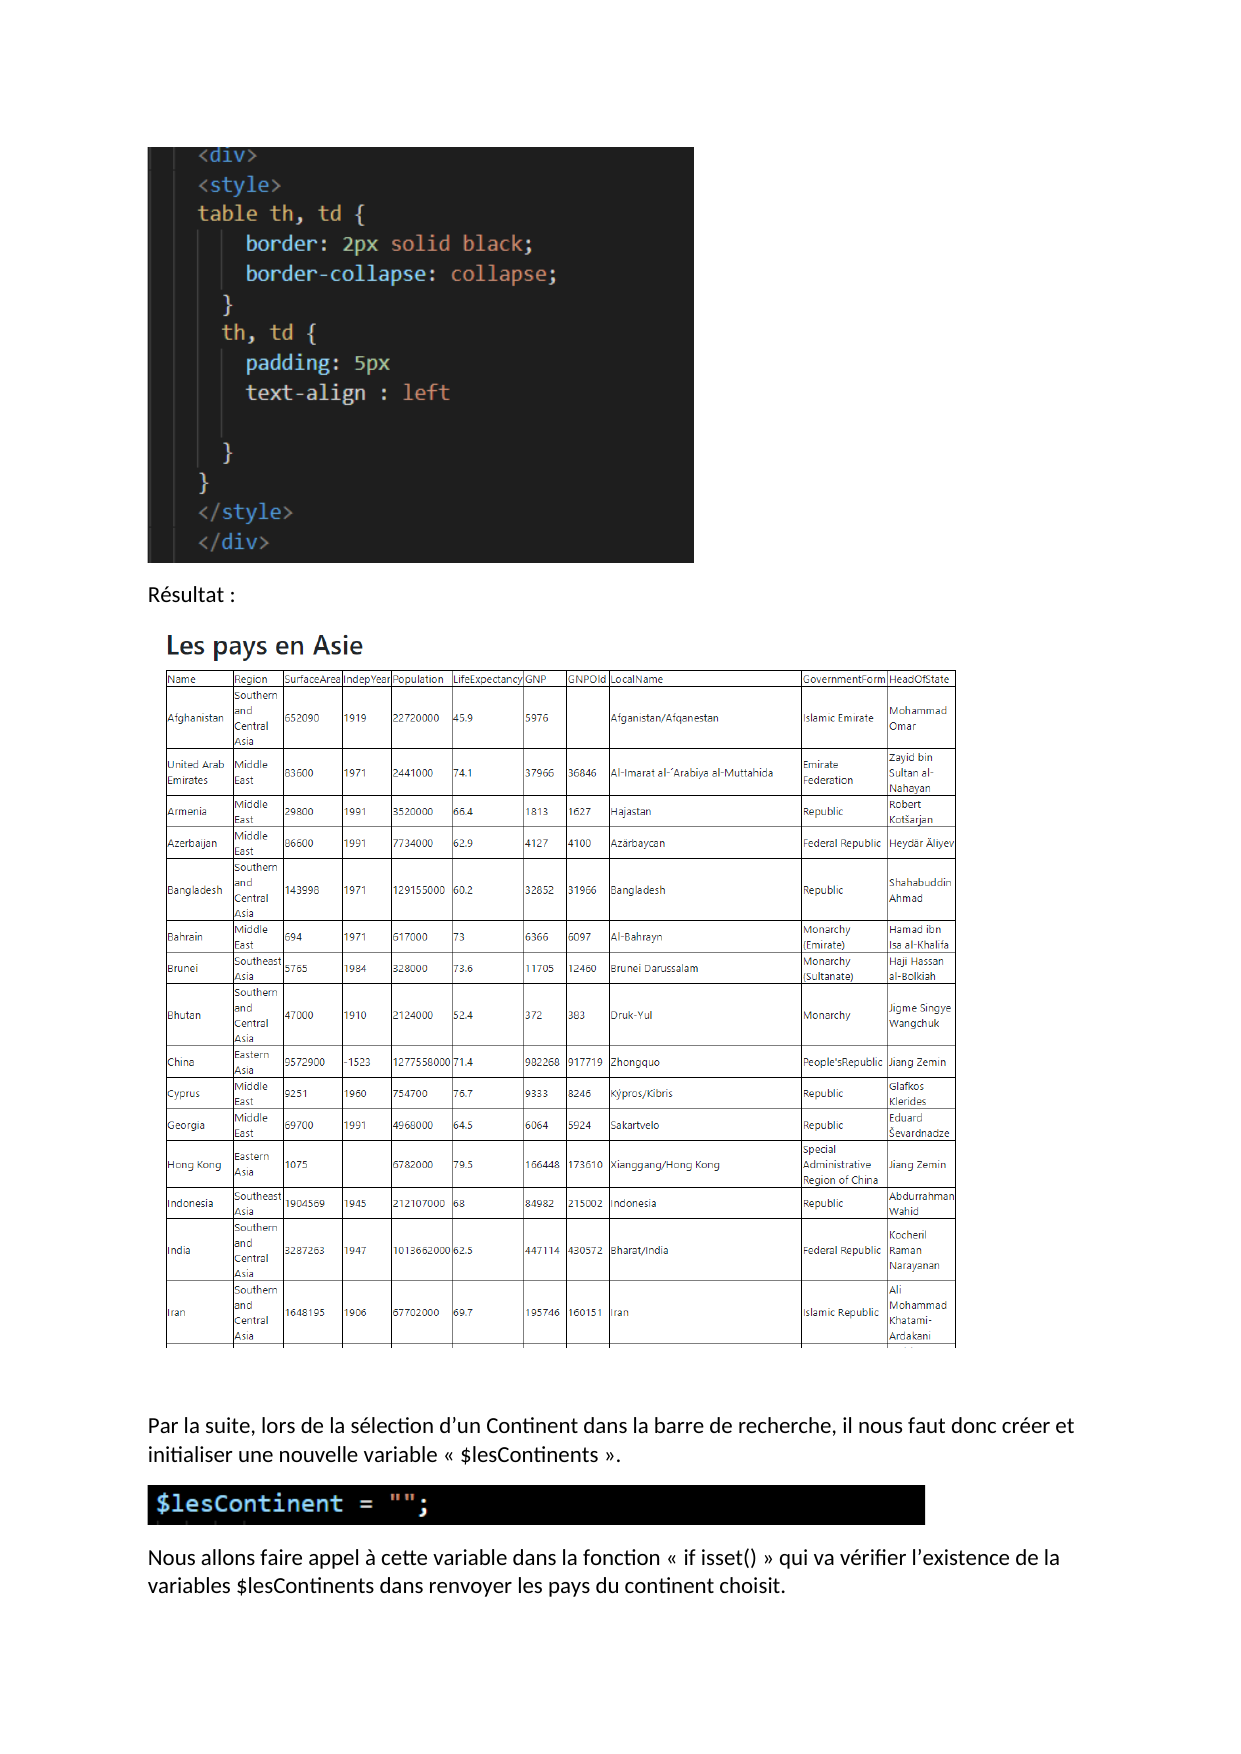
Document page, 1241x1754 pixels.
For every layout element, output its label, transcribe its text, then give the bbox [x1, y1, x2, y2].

text Résultat : [148, 580, 1093, 608]
text Nous allons faire appel à cette variable dans la fonction « if isset() » qui va vérifier l’existence de la variables $lesContinents dans renvoyer les pays du continent choisit. [148, 1543, 1093, 1600]
text Par la suite, lors de la sélection d’un Continent dans la barre de recherche, il nous faut donc créer et initialiser une nouvelle variable « $lesContinents ». [148, 1411, 1093, 1468]
